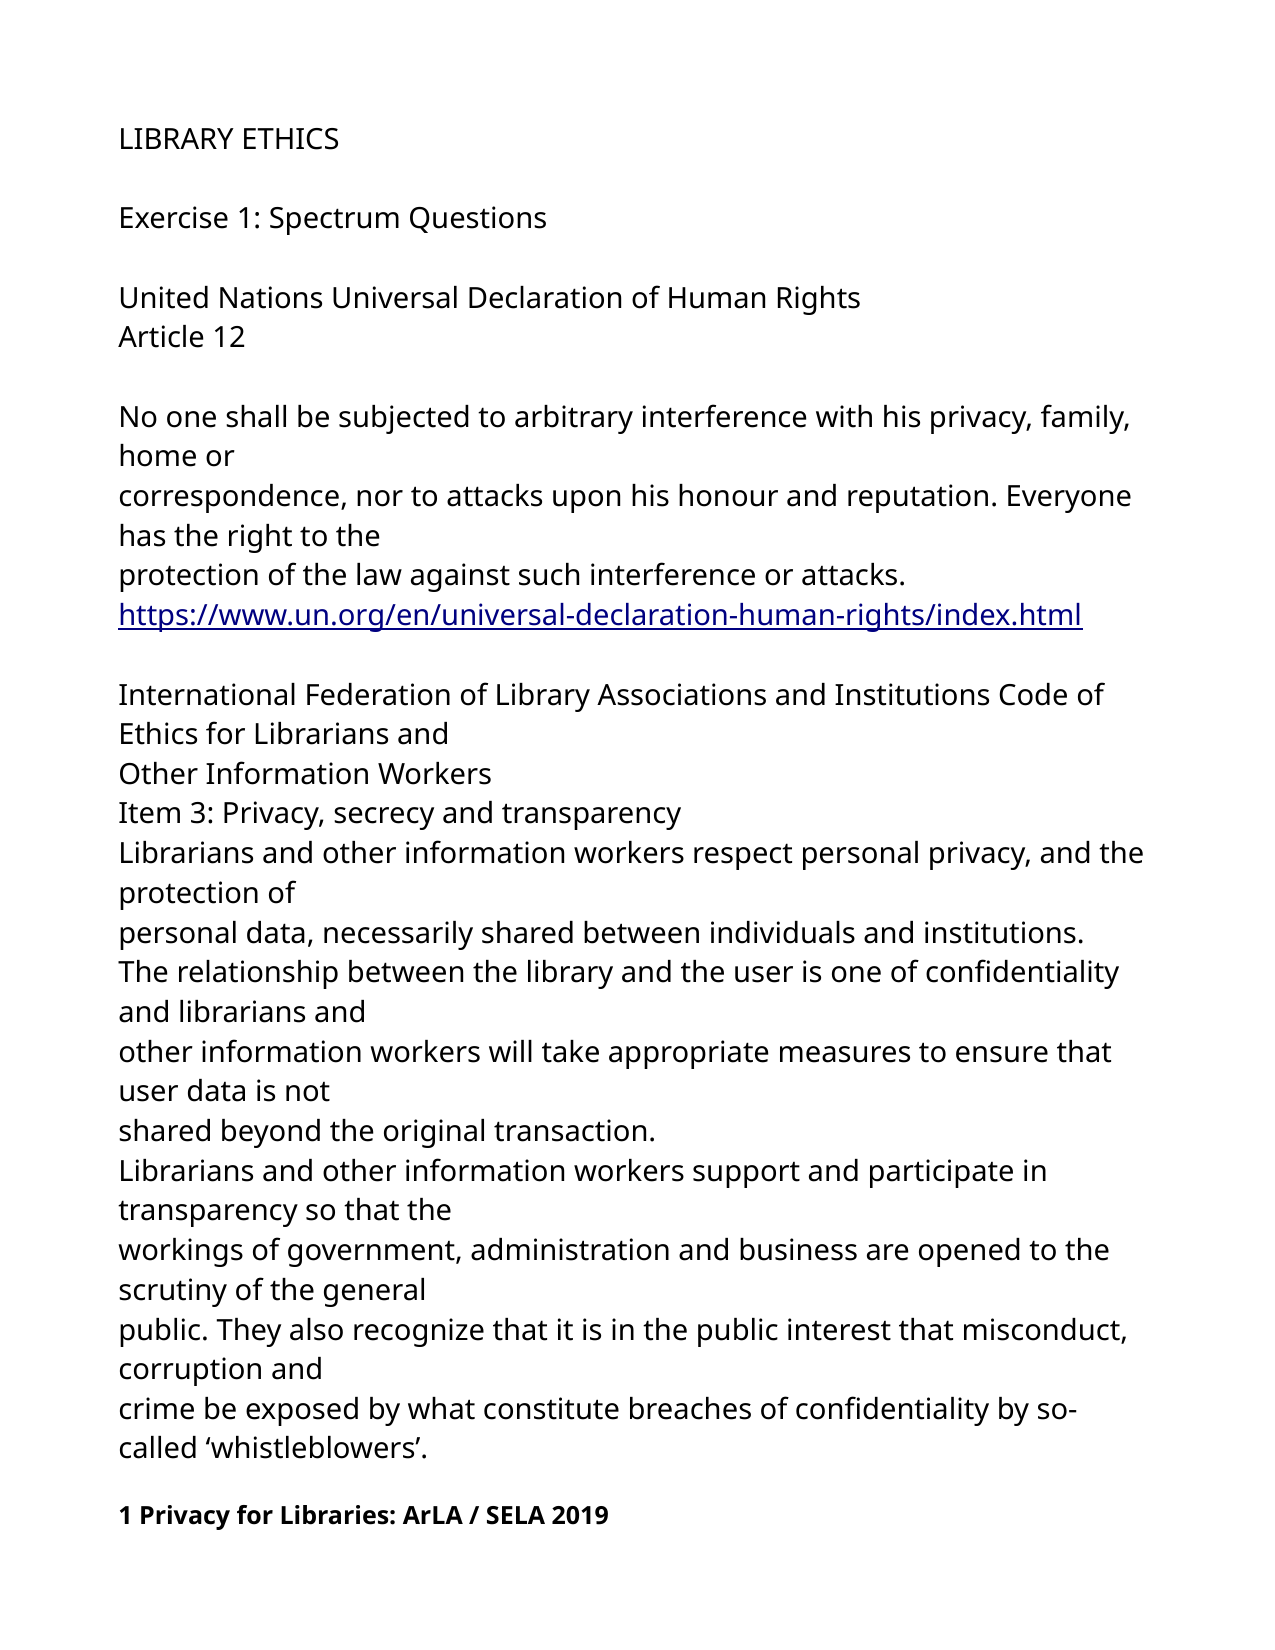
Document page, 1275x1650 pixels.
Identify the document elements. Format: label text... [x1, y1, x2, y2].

text Other Information Workers [118, 753, 1157, 793]
text Librarians and other information workers respect personal privacy, and the protection of [118, 832, 1157, 912]
text Exercise 1: Spectrum Questions [118, 197, 1157, 237]
text Librarians and other information workers support and participate in transparency so that the [118, 1150, 1157, 1229]
text International Federation of Library Associations and Institutions Code of Ethics for Librarians and [118, 674, 1157, 753]
text other information workers will take appropriate measures to ensure that user data is not [118, 1031, 1157, 1110]
text LIBRARY ETHICS [118, 118, 1157, 158]
text United Nations Universal Declaration of Human Rights [118, 277, 1157, 317]
text public. They also recognize that it is in the public interest that misconduct, corruption and [118, 1309, 1157, 1388]
text workings of government, administration and business are opened to the scrutiny of the general [118, 1229, 1157, 1309]
text shared beyond the original transaction. [118, 1110, 1157, 1150]
text No one shall be subjected to arbitrary interference with his privacy, family, home or [118, 396, 1157, 475]
text The relationship between the library and the user is one of confidentiality and librarians and [118, 952, 1157, 1031]
text crime be exposed by what constitute breaches of confidentiality by so-called ‘whistleblowers’. [118, 1388, 1157, 1467]
text protection of the law against such interference or attacks. [118, 555, 1157, 594]
text correspondence, nor to attacks upon his honour and reputation. Everyone has the right to the [118, 475, 1157, 555]
text https://www.un.org/en/universal-declaration-human-rights/index.html [118, 594, 1157, 634]
text Item 3: Privacy, secrecy and transparency [118, 793, 1157, 832]
text Article 12 [118, 317, 1157, 356]
text personal data, necessarily shared between individuals and institutions. [118, 912, 1157, 952]
